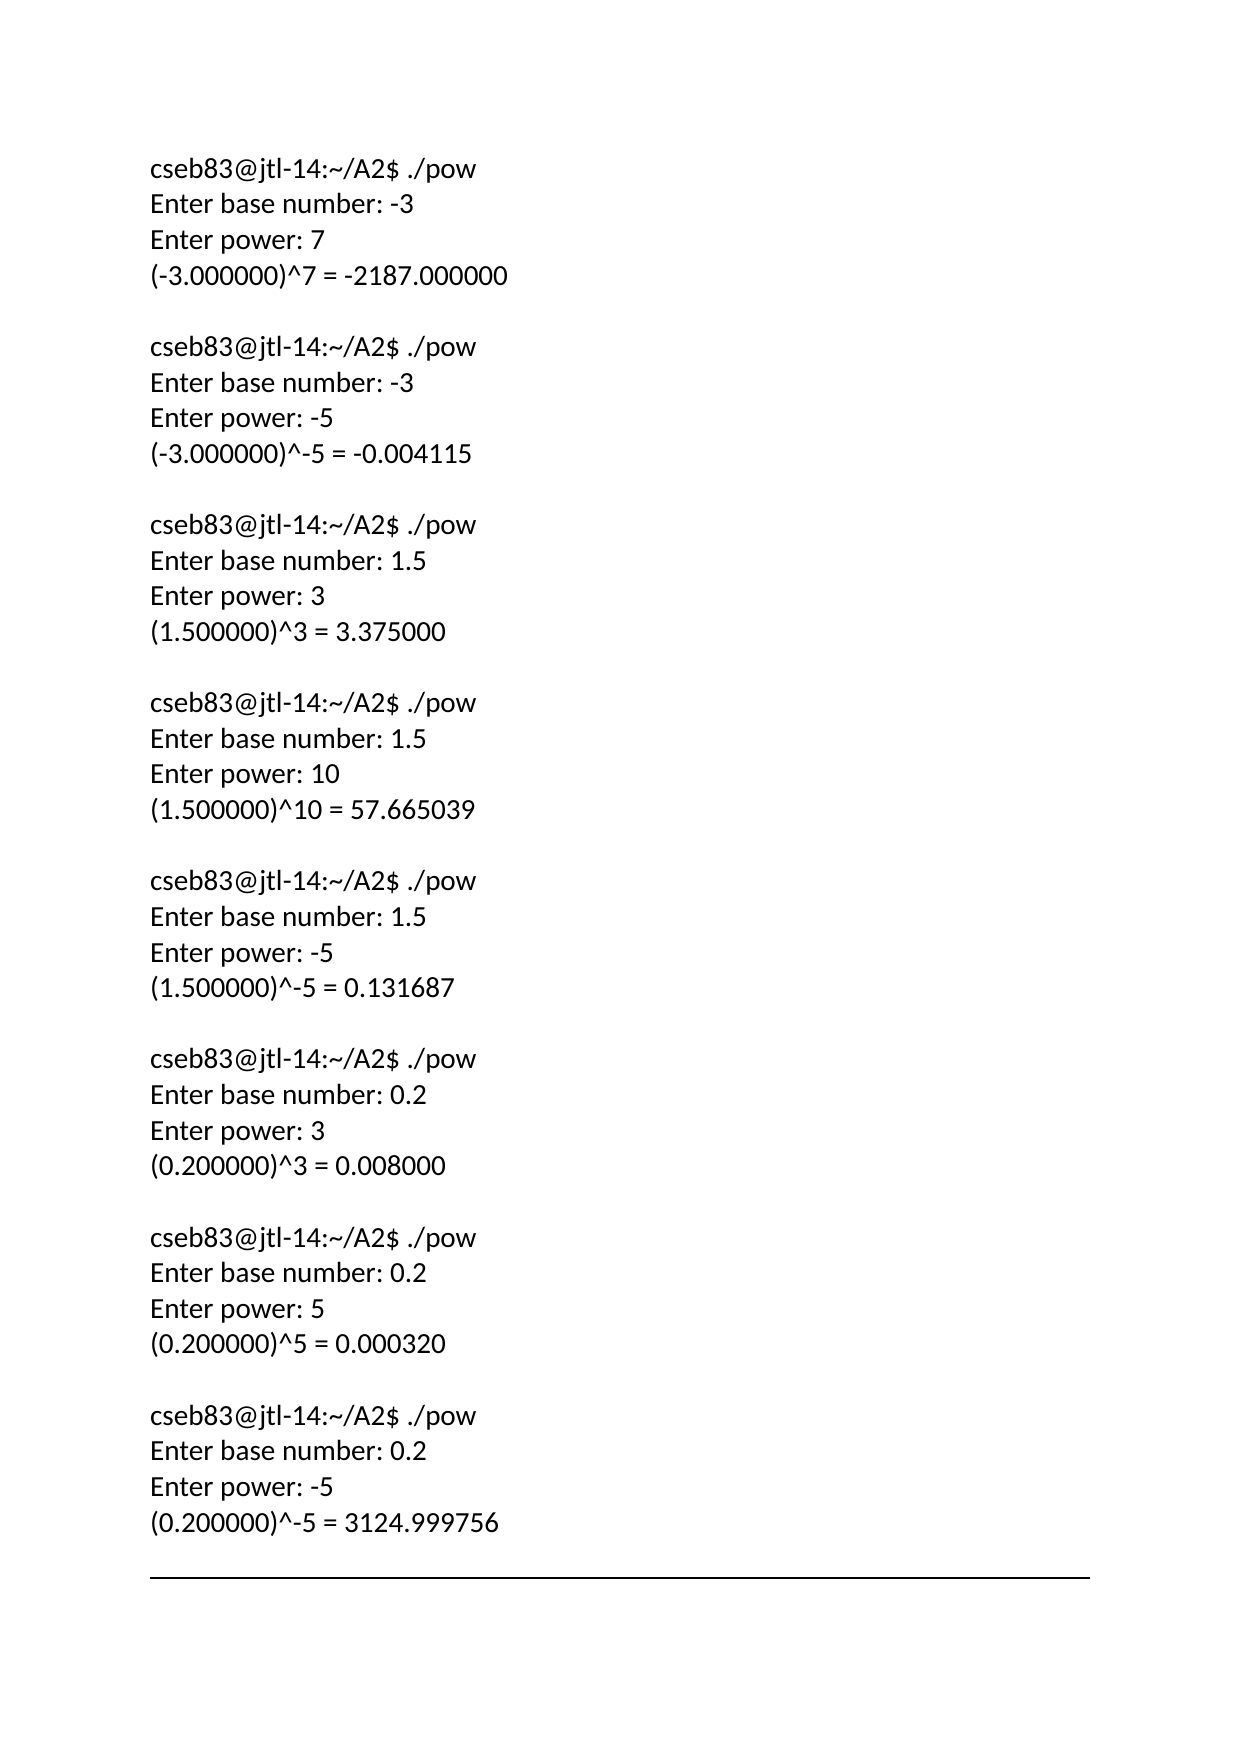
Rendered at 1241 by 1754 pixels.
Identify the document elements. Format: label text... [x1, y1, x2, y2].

text cseb83@jtl-14:~/A2$ ./pow [150, 1041, 1090, 1076]
text (1.500000)^3 = 3.375000 [150, 613, 1090, 649]
text Enter power: 3 [150, 1112, 1090, 1147]
text Enter base number: 1.5 [150, 898, 1090, 934]
text Enter base number: 1.5 [150, 542, 1090, 577]
text cseb83@jtl-14:~/A2$ ./pow [150, 684, 1090, 720]
text Enter base number: 0.2 [150, 1254, 1090, 1290]
text cseb83@jtl-14:~/A2$ ./pow [150, 506, 1090, 542]
text Enter base number: 1.5 [150, 720, 1090, 756]
text Enter base number: 0.2 [150, 1432, 1090, 1468]
text Enter power: -5 [150, 934, 1090, 969]
text (-3.000000)^7 = -2187.000000 [150, 257, 1090, 292]
text Enter power: 7 [150, 221, 1090, 257]
text (-3.000000)^-5 = -0.004115 [150, 435, 1090, 471]
text (0.200000)^-5 = 3124.999756 [150, 1504, 1090, 1539]
text Enter power: 10 [150, 756, 1090, 791]
text cseb83@jtl-14:~/A2$ ./pow [150, 1219, 1090, 1254]
text Enter base number: -3 [150, 364, 1090, 399]
text cseb83@jtl-14:~/A2$ ./pow [150, 862, 1090, 898]
text (1.500000)^-5 = 0.131687 [150, 969, 1090, 1005]
text Enter base number: -3 [150, 186, 1090, 221]
text Enter power: -5 [150, 1468, 1090, 1504]
text cseb83@jtl-14:~/A2$ ./pow [150, 150, 1090, 186]
text (0.200000)^5 = 0.000320 [150, 1326, 1090, 1361]
text Enter power: 5 [150, 1290, 1090, 1326]
text Enter base number: 0.2 [150, 1076, 1090, 1112]
text Enter power: 3 [150, 577, 1090, 613]
text (1.500000)^10 = 57.665039 [150, 791, 1090, 827]
text (0.200000)^3 = 0.008000 [150, 1147, 1090, 1183]
text Enter power: -5 [150, 399, 1090, 435]
text cseb83@jtl-14:~/A2$ ./pow [150, 328, 1090, 364]
text cseb83@jtl-14:~/A2$ ./pow [150, 1397, 1090, 1432]
